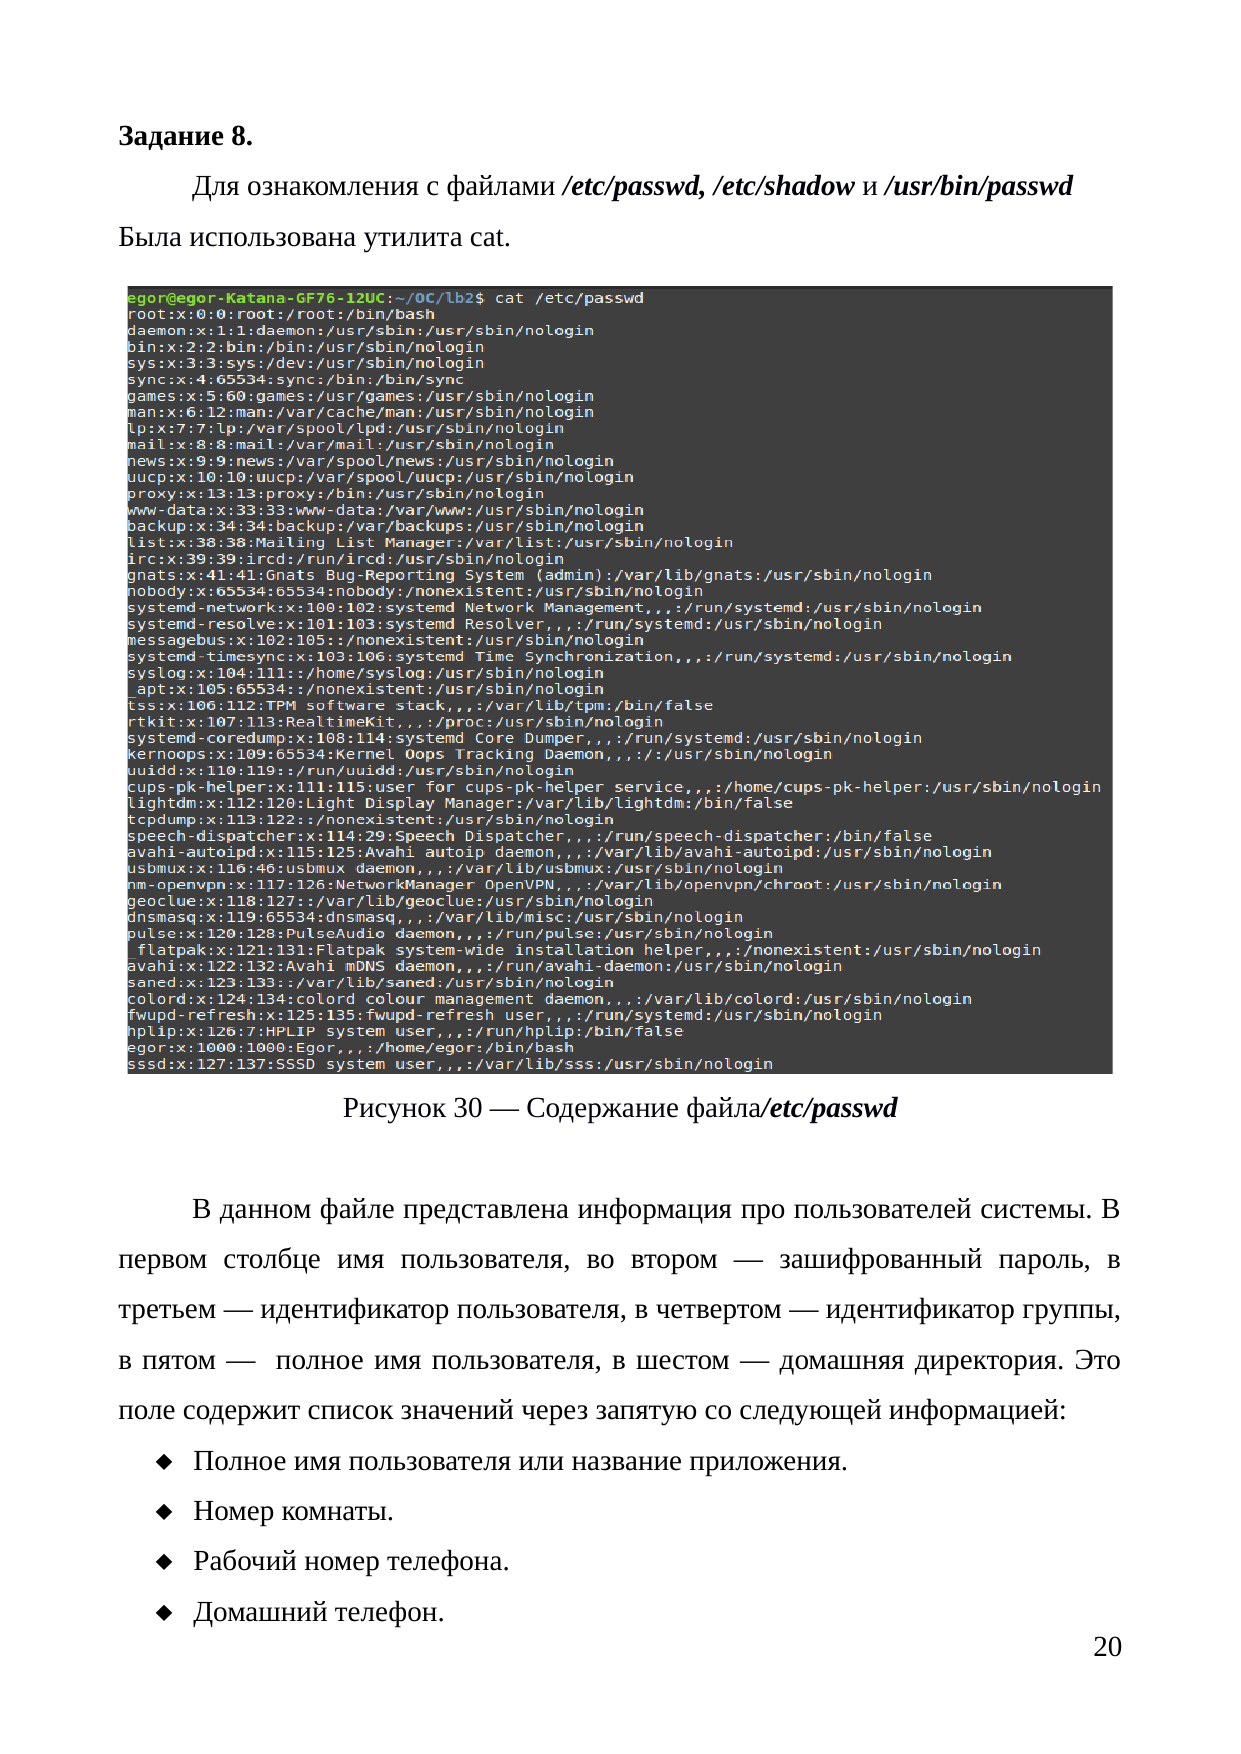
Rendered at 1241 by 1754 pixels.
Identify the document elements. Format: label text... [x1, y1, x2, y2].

subtitle Номер комнаты. [156, 1493, 1122, 1527]
text Для ознакомления с файлами /etc/passwd, /etc/shadow и /usr/bin/passwd Была использована утилита cat. [118, 168, 1122, 252]
text Задание 8. [118, 118, 1122, 152]
list Домашний телефон. [156, 1594, 1122, 1627]
subtitle Рабочий номер телефона. [156, 1543, 1122, 1577]
subtitle Полное имя пользователя или название приложения. [156, 1443, 1122, 1476]
text Рисунок 30 — Содержание файла/etc/passwd [118, 269, 1122, 1124]
text В данном файле представлена информация про пользователей системы. В первом столбце имя пользователя, во втором — зашифрованный пароль, в третьем — идентификатор пользователя, в четвертом — идентификатор группы, в пятом — полное имя пользователя, в шестом — домашняя директория. Это поле содержит список значений через запятую со следующей информацией: [118, 1191, 1122, 1426]
picture [127, 286, 1113, 1074]
